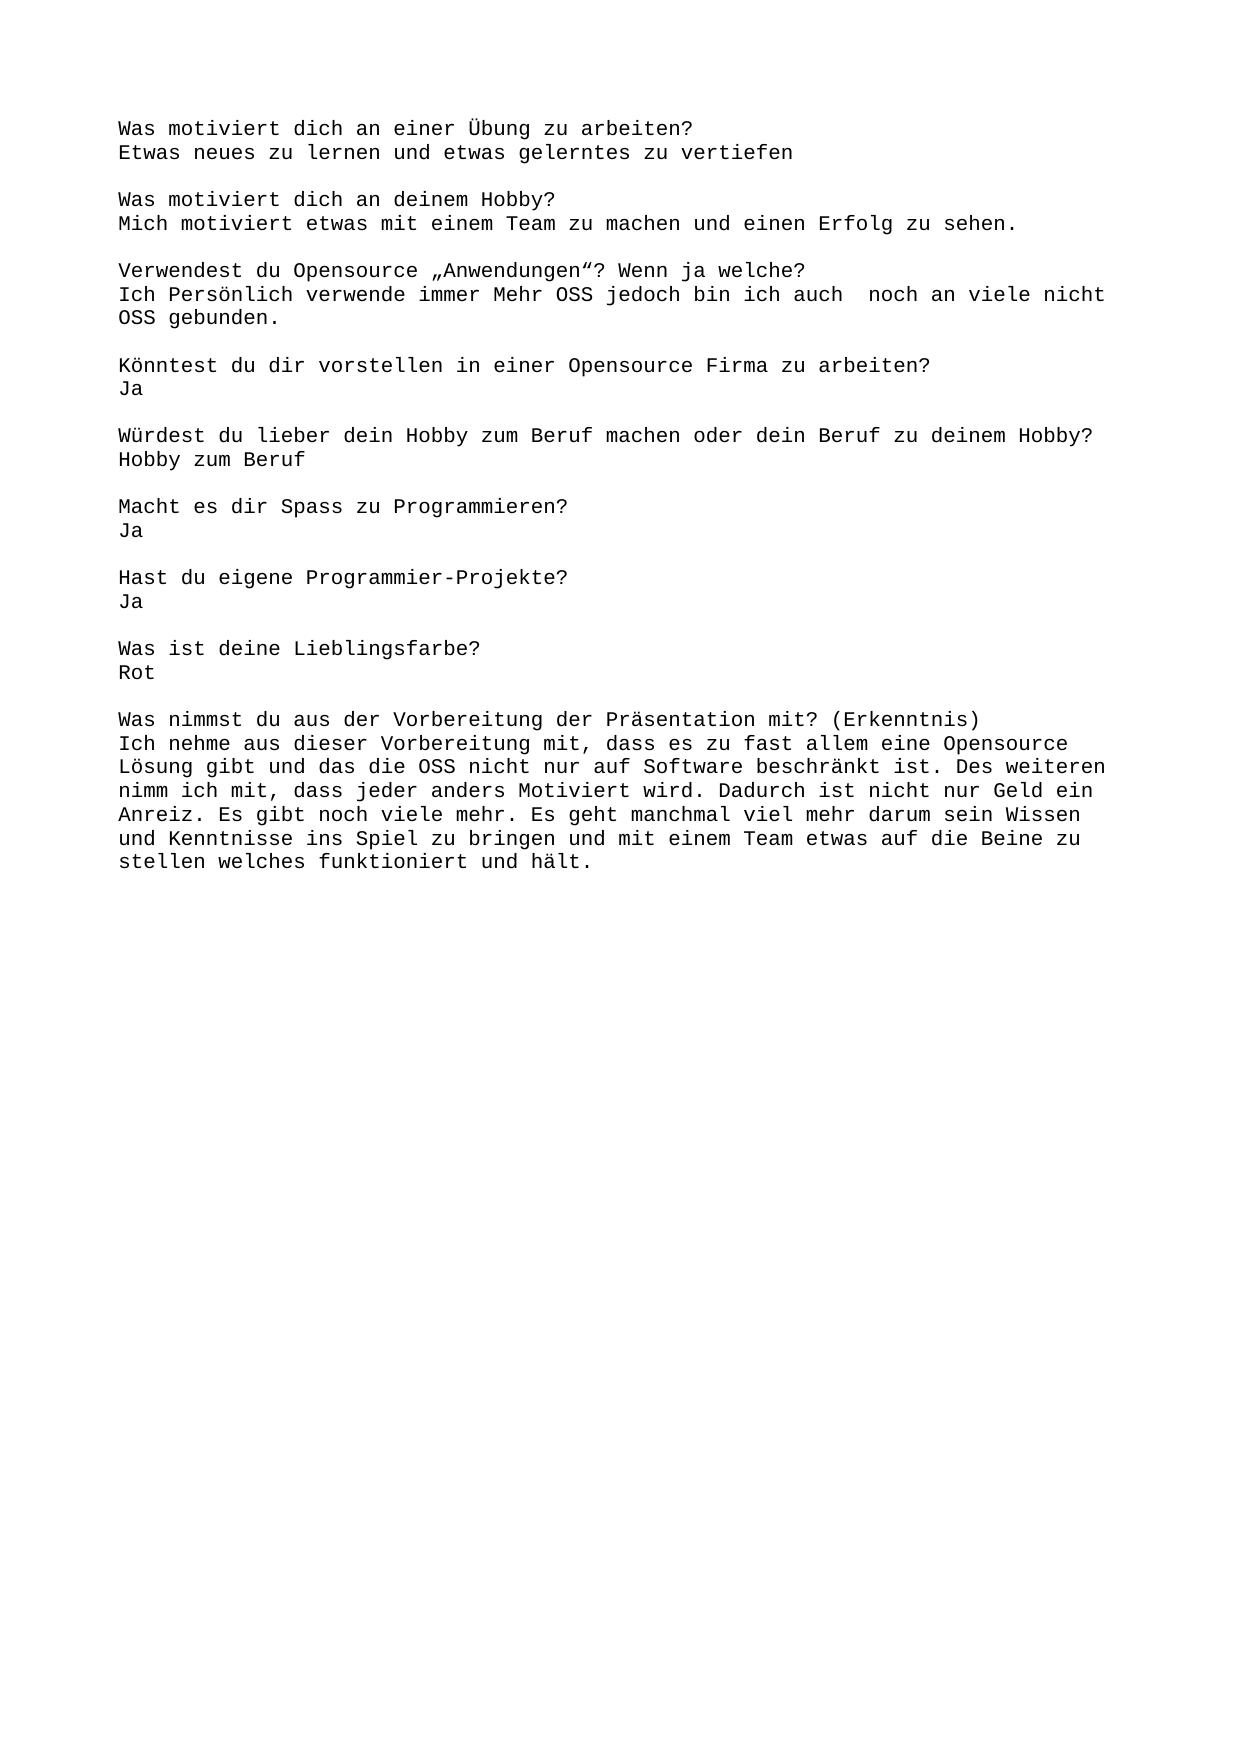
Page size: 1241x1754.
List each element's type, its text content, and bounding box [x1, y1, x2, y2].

text Ich Persönlich verwende immer Mehr OSS jedoch bin ich auch noch an viele nicht OSS gebunden. [118, 284, 1122, 331]
text Ja [118, 520, 1122, 544]
text Hobby zum Beruf [118, 449, 1122, 473]
text Ja [118, 591, 1122, 615]
text Ja [118, 378, 1122, 402]
text Verwendest du Opensource „Anwendungen“? Wenn ja welche? [118, 260, 1122, 284]
text Was motiviert dich an einer Übung zu arbeiten? [118, 118, 1122, 142]
text Mich motiviert etwas mit einem Team zu machen und einen Erfolg zu sehen. [118, 213, 1122, 236]
text Was motiviert dich an deinem Hobby? [118, 189, 1122, 213]
text Könntest du dir vorstellen in einer Opensource Firma zu arbeiten? [118, 354, 1122, 378]
text Hast du eigene Programmier-Projekte? [118, 567, 1122, 591]
text Würdest du lieber dein Hobby zum Beruf machen oder dein Beruf zu deinem Hobby? [118, 426, 1122, 449]
text Was nimmst du aus der Vorbereitung der Präsentation mit? (Erkenntnis) [118, 709, 1122, 733]
text Ich nehme aus dieser Vorbereitung mit, dass es zu fast allem eine Opensource Lösung gibt und das die OSS nicht nur auf Software beschränkt ist. Des weiteren nimm ich mit, dass jeder anders Motiviert wird. Dadurch ist nicht nur Geld ein Anreiz. Es gibt noch viele mehr. Es geht manchmal viel mehr darum sein Wissen und Kenntnisse ins Spiel zu bringen und mit einem Team etwas auf die Beine zu stellen welches funktioniert und hält. [118, 733, 1122, 875]
text Macht es dir Spass zu Programmieren? [118, 496, 1122, 520]
text Rot [118, 662, 1122, 686]
text Etwas neues zu lernen und etwas gelerntes zu vertiefen [118, 142, 1122, 165]
text Was ist deine Lieblingsfarbe? [118, 638, 1122, 662]
